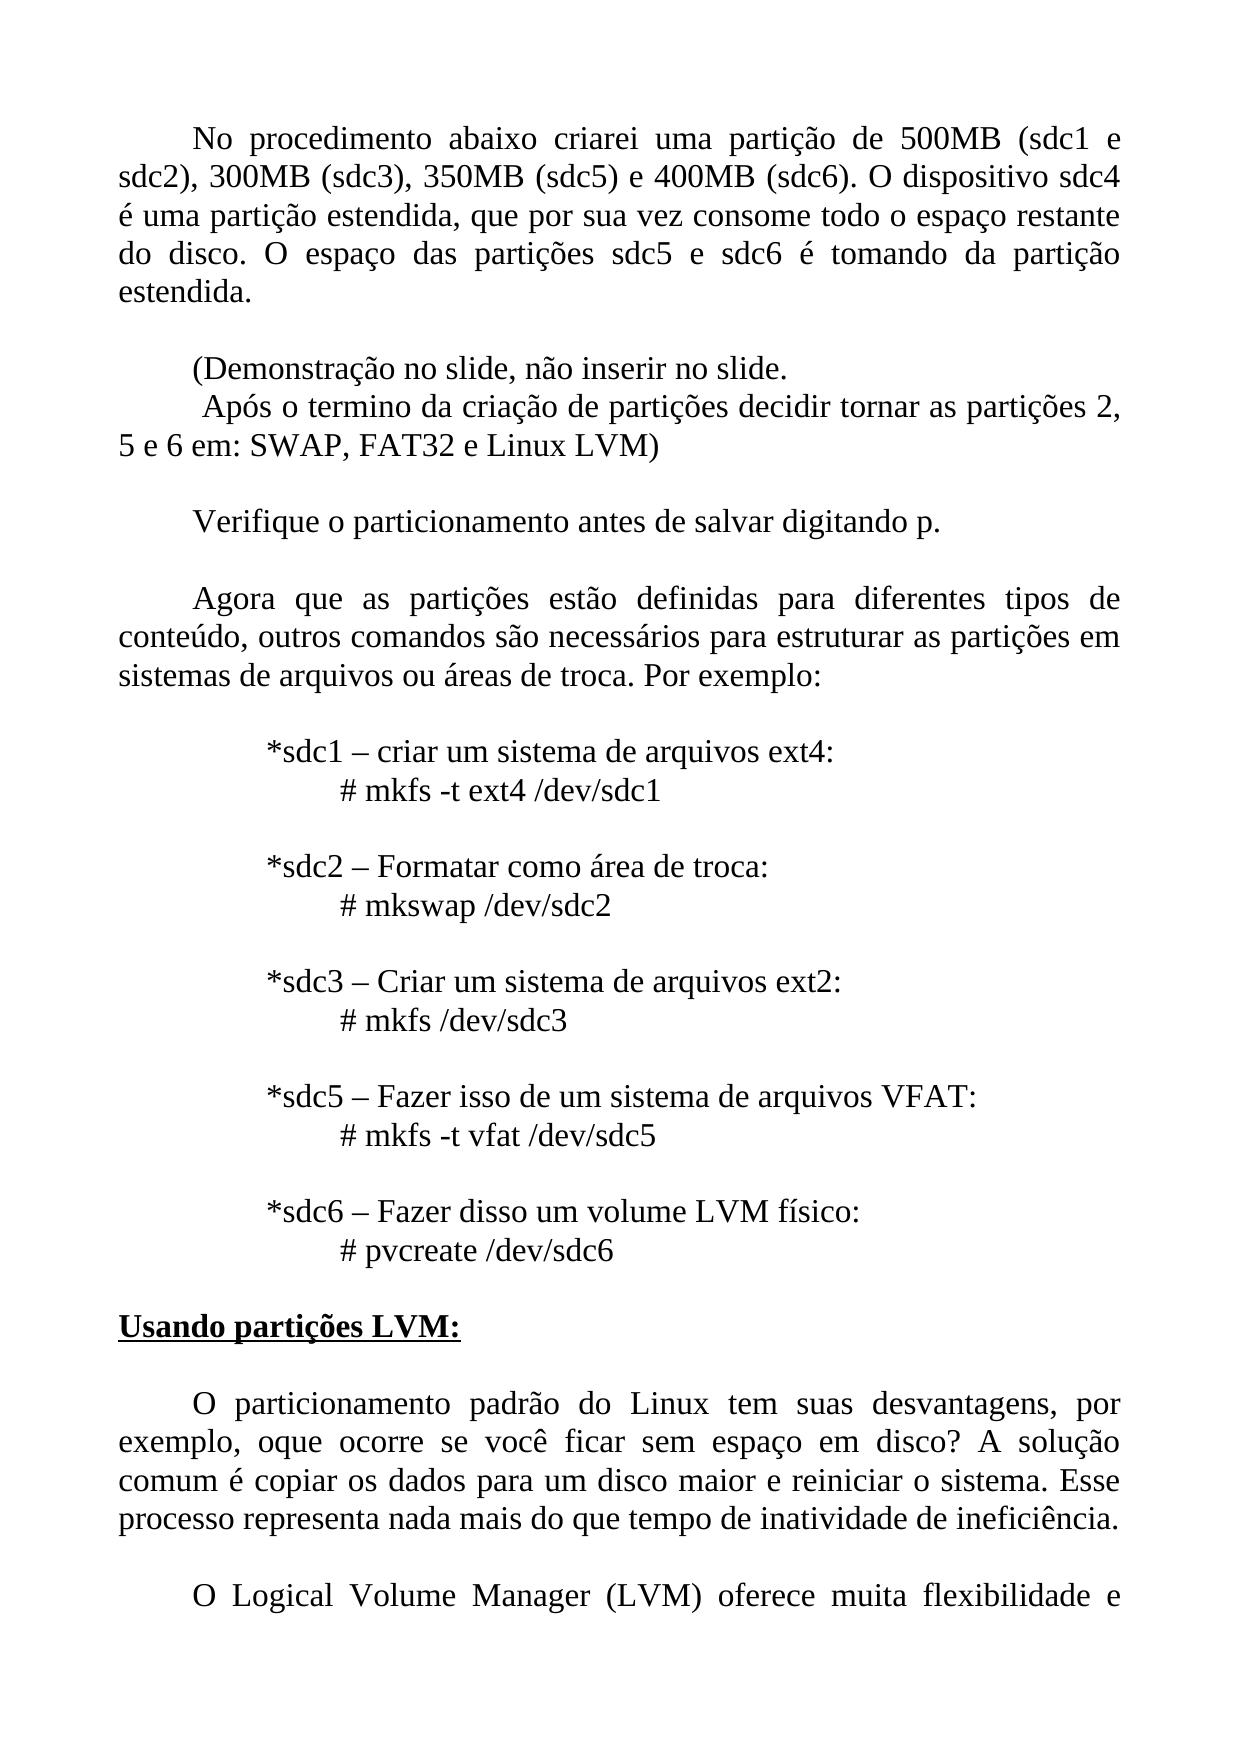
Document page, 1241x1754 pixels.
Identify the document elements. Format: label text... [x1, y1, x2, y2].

text # mkfs -t ext4 /dev/sdc1 [118, 770, 1122, 808]
text Agora que as partições estão definidas para diferentes tipos de conteúdo, outros comandos são necessários para estruturar as partições em sistemas de arquivos ou áreas de troca. Por exemplo: [118, 578, 1122, 693]
text # pvcreate /dev/sdc6 [118, 1230, 1122, 1268]
text *sdc2 – Formatar como área de troca: [118, 846, 1122, 885]
text *sdc1 – criar um sistema de arquivos ext4: [118, 731, 1122, 770]
text No procedimento abaixo criarei uma partição de 500MB (sdc1 e sdc2), 300MB (sdc3), 350MB (sdc5) e 400MB (sdc6). O dispositivo sdc4 é uma partição estendida, que por sua vez consome todo o espaço restante do disco. O espaço das partições sdc5 e sdc6 é tomando da partição estendida. [118, 118, 1122, 310]
text # mkswap /dev/sdc2 [118, 885, 1122, 923]
text *sdc3 – Criar um sistema de arquivos ext2: [118, 961, 1122, 1000]
text Verifique o particionamento antes de salvar digitando p. [118, 501, 1122, 540]
text O Logical Volume Manager (LVM) oferece muita flexibilidade e [118, 1575, 1122, 1613]
text (Demonstração no slide, não inserir no slide. [118, 348, 1122, 386]
text Usando partições LVM: [118, 1306, 1122, 1345]
text *sdc5 – Fazer isso de um sistema de arquivos VFAT: [118, 1076, 1122, 1115]
text *sdc6 – Fazer disso um volume LVM físico: [118, 1191, 1122, 1230]
text # mkfs /dev/sdc3 [118, 1000, 1122, 1038]
text Após o termino da criação de partições decidir tornar as partições 2, 5 e 6 em: SWAP, FAT32 e Linux LVM) [118, 386, 1122, 463]
text # mkfs -t vfat /dev/sdc5 [118, 1115, 1122, 1153]
text O particionamento padrão do Linux tem suas desvantagens, por exemplo, oque ocorre se você ficar sem espaço em disco? A solução comum é copiar os dados para um disco maior e reiniciar o sistema. Esse processo representa nada mais do que tempo de inatividade de ineficiência. [118, 1383, 1122, 1536]
